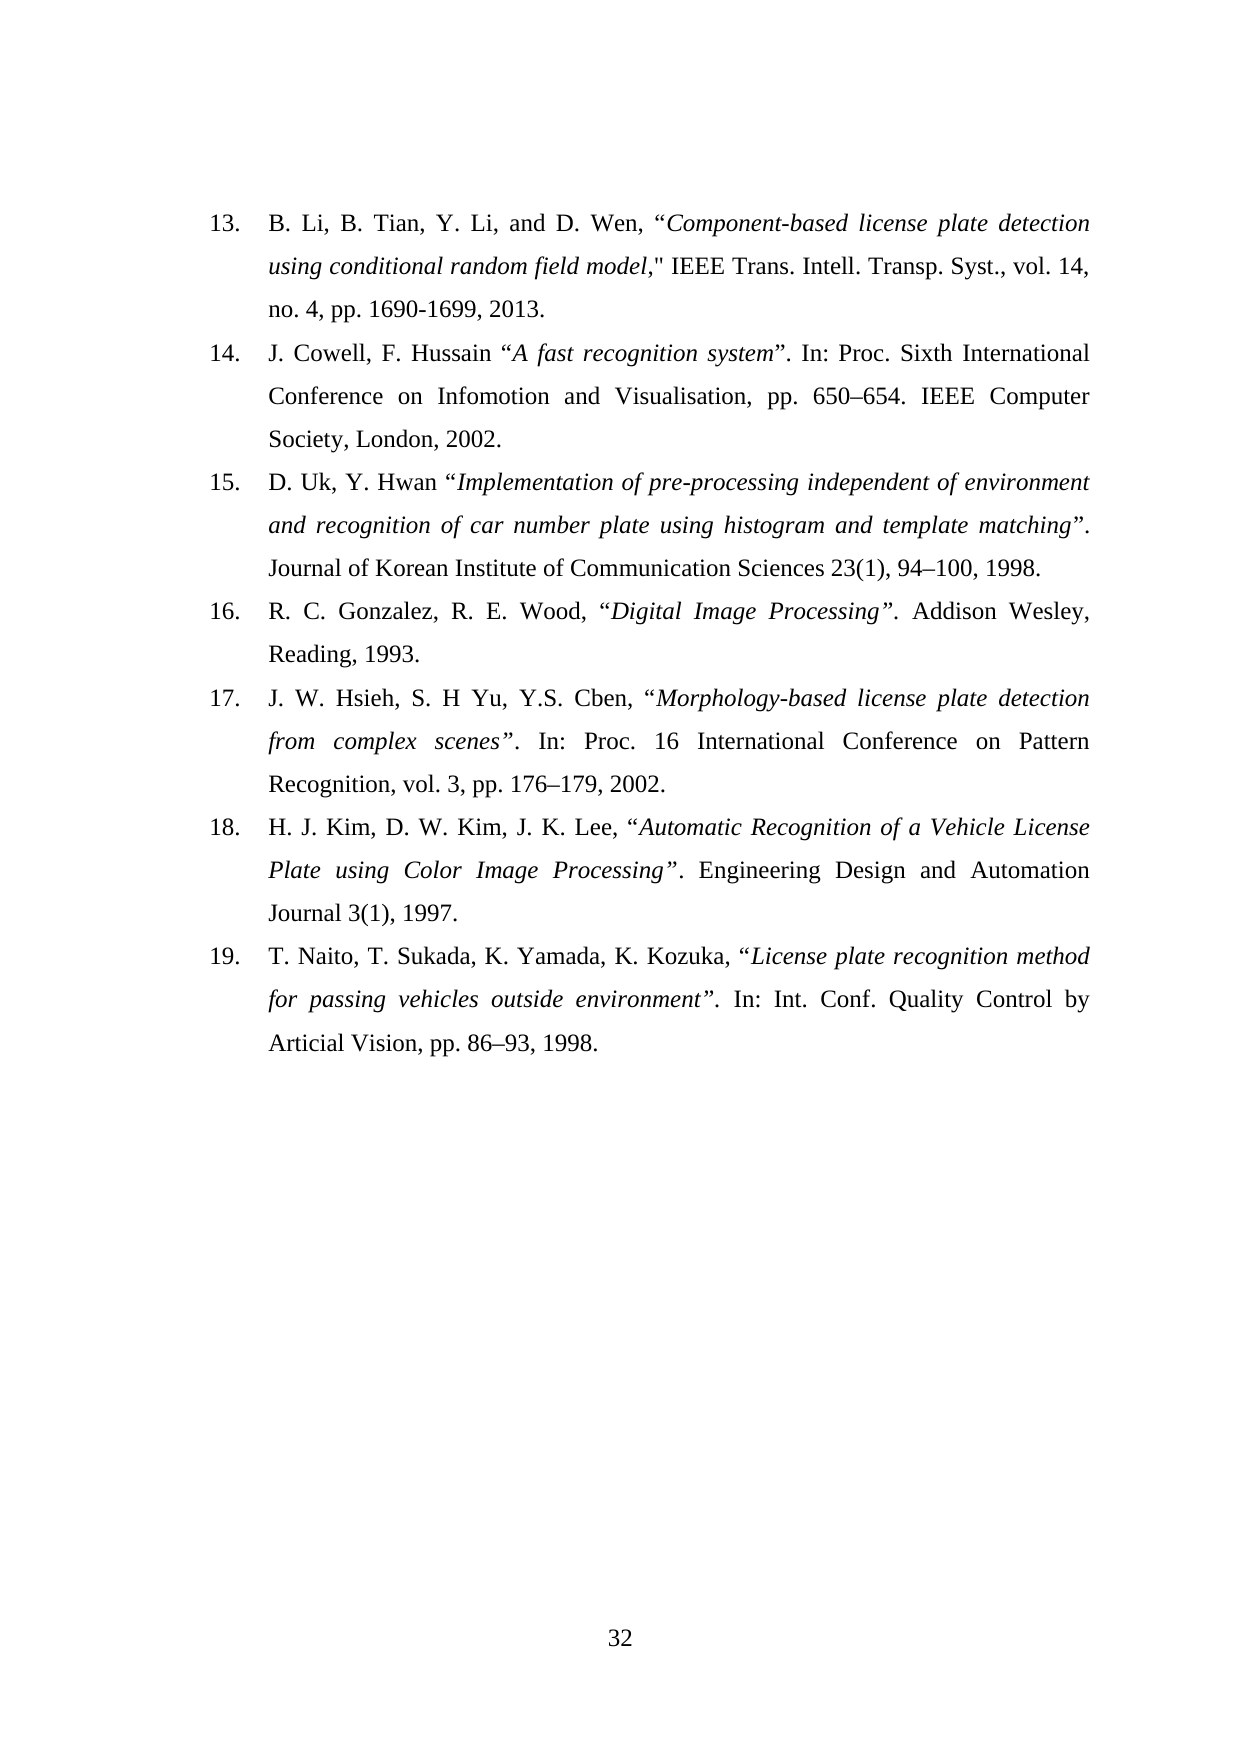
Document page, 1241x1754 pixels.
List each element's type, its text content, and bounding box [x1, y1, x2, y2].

list J. W. Hsieh, S. H Yu, Y.S. Cben, “Morphology-based license plate detection from complex scenes”. In: Proc. 16 International Conference on Pattern Recognition, vol. 3, pp. 176–179, 2002. [209, 683, 1090, 798]
list D. Uk, Y. Hwan “Implementation of pre-processing independent of environment and recognition of car number plate using histogram and template matching”. Journal of Korean Institute of Communication Sciences 23(1), 94–100, 1998. [209, 467, 1090, 582]
list T. Naito, T. Sukada, K. Yamada, K. Kozuka, “License plate recognition method for passing vehicles outside environment”. In: Int. Conf. Quality Control by Articial Vision, pp. 86–93, 1998. [209, 941, 1090, 1056]
list R. C. Gonzalez, R. E. Wood, “Digital Image Processing”. Addison Wesley, Reading, 1993. [209, 596, 1090, 668]
list H. J. Kim, D. W. Kim, J. K. Lee, “Automatic Recognition of a Vehicle License Plate using Color Image Processing”. Engineering Design and Automation Journal 3(1), 1997. [209, 812, 1090, 927]
list J. Cowell, F. Hussain “A fast recognition system”. In: Proc. Sixth International Conference on Infomotion and Visualisation, pp. 650–654. IEEE Computer Society, London, 2002. [209, 338, 1090, 453]
list B. Li, B. Tian, Y. Li, and D. Wen, “Component-based license plate detection using conditional random field model," IEEE Trans. Intell. Transp. Syst., vol. 14, no. 4, pp. 1690-1699, 2013. [209, 208, 1090, 323]
